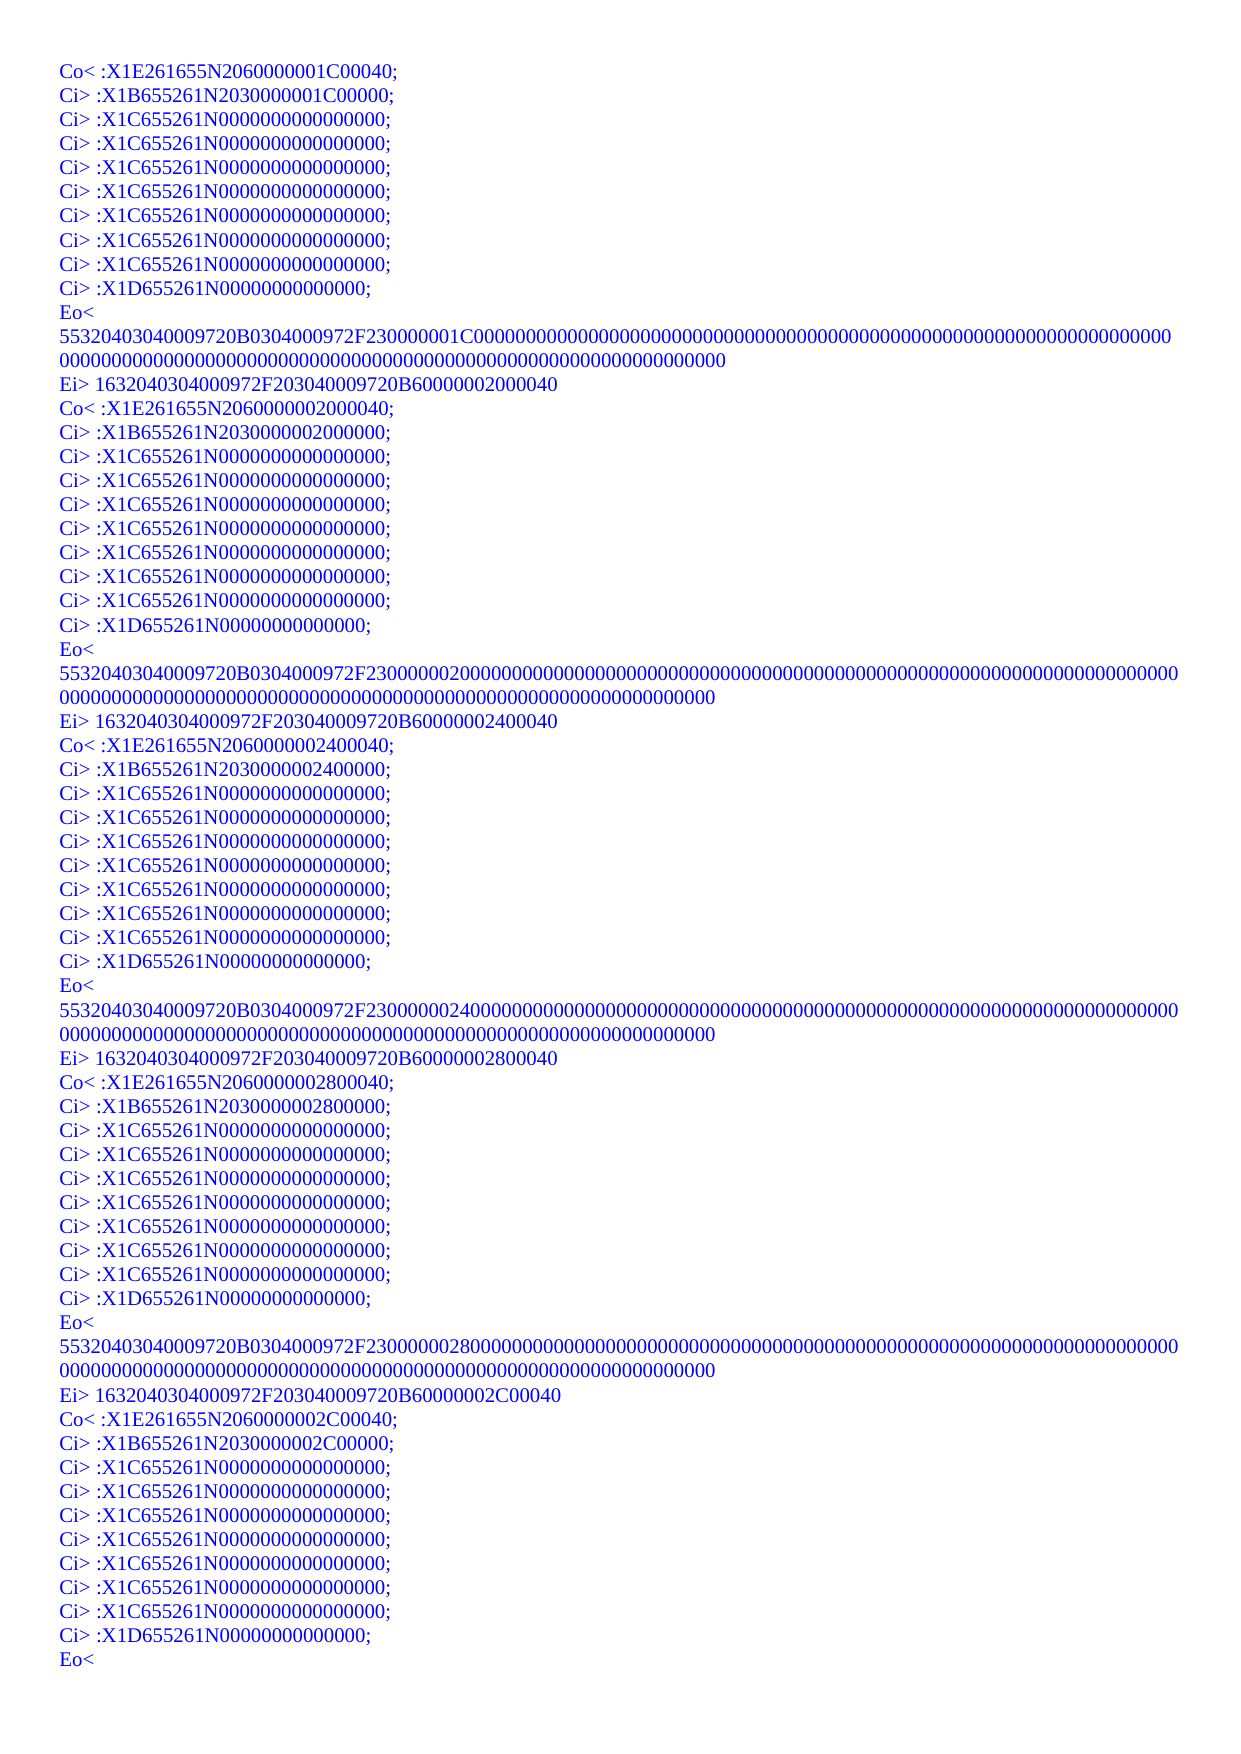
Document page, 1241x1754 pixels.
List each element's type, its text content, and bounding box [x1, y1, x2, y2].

text Ci> :X1C655261N0000000000000000; [59, 179, 1181, 203]
text Ei> 1632040304000972F203040009720B60000002800040 [59, 1046, 1181, 1070]
text Ci> :X1C655261N0000000000000000; [59, 564, 1181, 588]
text Ci> :X1C655261N0000000000000000; [59, 1118, 1181, 1142]
text Ci> :X1C655261N0000000000000000; [59, 1599, 1181, 1623]
text Ci> :X1B655261N2030000002000000; [59, 420, 1181, 444]
text Ci> :X1B655261N2030000002C00000; [59, 1431, 1181, 1455]
text Ci> :X1C655261N0000000000000000; [59, 1166, 1181, 1190]
text Eo< [59, 1647, 1181, 1671]
text Ci> :X1C655261N0000000000000000; [59, 540, 1181, 564]
text Eo< 55320403040009720B0304000972F230000002400000000000000000000000000000000000000000000000000000000000000000000000000000000000000000000000000000000000000000000000000000000000 [59, 973, 1181, 1046]
text Ci> :X1C655261N0000000000000000; [59, 829, 1181, 853]
text Ci> :X1C655261N0000000000000000; [59, 203, 1181, 227]
text Ci> :X1C655261N0000000000000000; [59, 1190, 1181, 1214]
text Ei> 1632040304000972F203040009720B60000002000040 [59, 372, 1181, 396]
text Ci> :X1C655261N0000000000000000; [59, 1575, 1181, 1599]
text Ci> :X1C655261N0000000000000000; [59, 781, 1181, 805]
text Ci> :X1D655261N00000000000000; [59, 612, 1181, 637]
text Ci> :X1C655261N0000000000000000; [59, 1479, 1181, 1503]
text Ci> :X1C655261N0000000000000000; [59, 131, 1181, 155]
text Ci> :X1C655261N0000000000000000; [59, 588, 1181, 612]
text Ci> :X1C655261N0000000000000000; [59, 444, 1181, 468]
text Ci> :X1B655261N2030000001C00000; [59, 83, 1181, 107]
text Ci> :X1C655261N0000000000000000; [59, 227, 1181, 252]
text Ci> :X1C655261N0000000000000000; [59, 468, 1181, 492]
text Ci> :X1C655261N0000000000000000; [59, 1503, 1181, 1527]
text Ci> :X1C655261N0000000000000000; [59, 1214, 1181, 1238]
text Ci> :X1C655261N0000000000000000; [59, 877, 1181, 901]
text Ci> :X1C655261N0000000000000000; [59, 516, 1181, 540]
text Eo< 55320403040009720B0304000972F230000002800000000000000000000000000000000000000000000000000000000000000000000000000000000000000000000000000000000000000000000000000000000000 [59, 1310, 1181, 1382]
text Ci> :X1C655261N0000000000000000; [59, 155, 1181, 179]
text Ci> :X1C655261N0000000000000000; [59, 901, 1181, 925]
text Co< :X1E261655N2060000001C00040; [59, 59, 1181, 83]
text Ci> :X1B655261N2030000002800000; [59, 1094, 1181, 1118]
text Ci> :X1D655261N00000000000000; [59, 276, 1181, 300]
text Ci> :X1C655261N0000000000000000; [59, 925, 1181, 949]
text Co< :X1E261655N2060000002400040; [59, 733, 1181, 757]
text Ci> :X1C655261N0000000000000000; [59, 252, 1181, 276]
text Co< :X1E261655N2060000002000040; [59, 396, 1181, 420]
text Ei> 1632040304000972F203040009720B60000002400040 [59, 709, 1181, 733]
text Ci> :X1C655261N0000000000000000; [59, 107, 1181, 131]
text Co< :X1E261655N2060000002800040; [59, 1070, 1181, 1094]
text Co< :X1E261655N2060000002C00040; [59, 1407, 1181, 1431]
text Ci> :X1D655261N00000000000000; [59, 1623, 1181, 1647]
text Ci> :X1C655261N0000000000000000; [59, 1455, 1181, 1479]
text Ci> :X1C655261N0000000000000000; [59, 805, 1181, 829]
text Ci> :X1C655261N0000000000000000; [59, 1238, 1181, 1262]
text Eo< 55320403040009720B0304000972F230000002000000000000000000000000000000000000000000000000000000000000000000000000000000000000000000000000000000000000000000000000000000000000 [59, 637, 1181, 709]
text Eo< 55320403040009720B0304000972F230000001C00000000000000000000000000000000000000000000000000000000000000000000000000000000000000000000000000000000000000000000000000000000000 [59, 300, 1181, 372]
text Ci> :X1B655261N2030000002400000; [59, 757, 1181, 781]
text Ci> :X1D655261N00000000000000; [59, 949, 1181, 973]
text Ci> :X1C655261N0000000000000000; [59, 1142, 1181, 1166]
text Ci> :X1D655261N00000000000000; [59, 1286, 1181, 1310]
text Ci> :X1C655261N0000000000000000; [59, 1527, 1181, 1551]
text Ci> :X1C655261N0000000000000000; [59, 1262, 1181, 1286]
text Ei> 1632040304000972F203040009720B60000002C00040 [59, 1382, 1181, 1407]
text Ci> :X1C655261N0000000000000000; [59, 492, 1181, 516]
text Ci> :X1C655261N0000000000000000; [59, 853, 1181, 877]
text Ci> :X1C655261N0000000000000000; [59, 1551, 1181, 1575]
